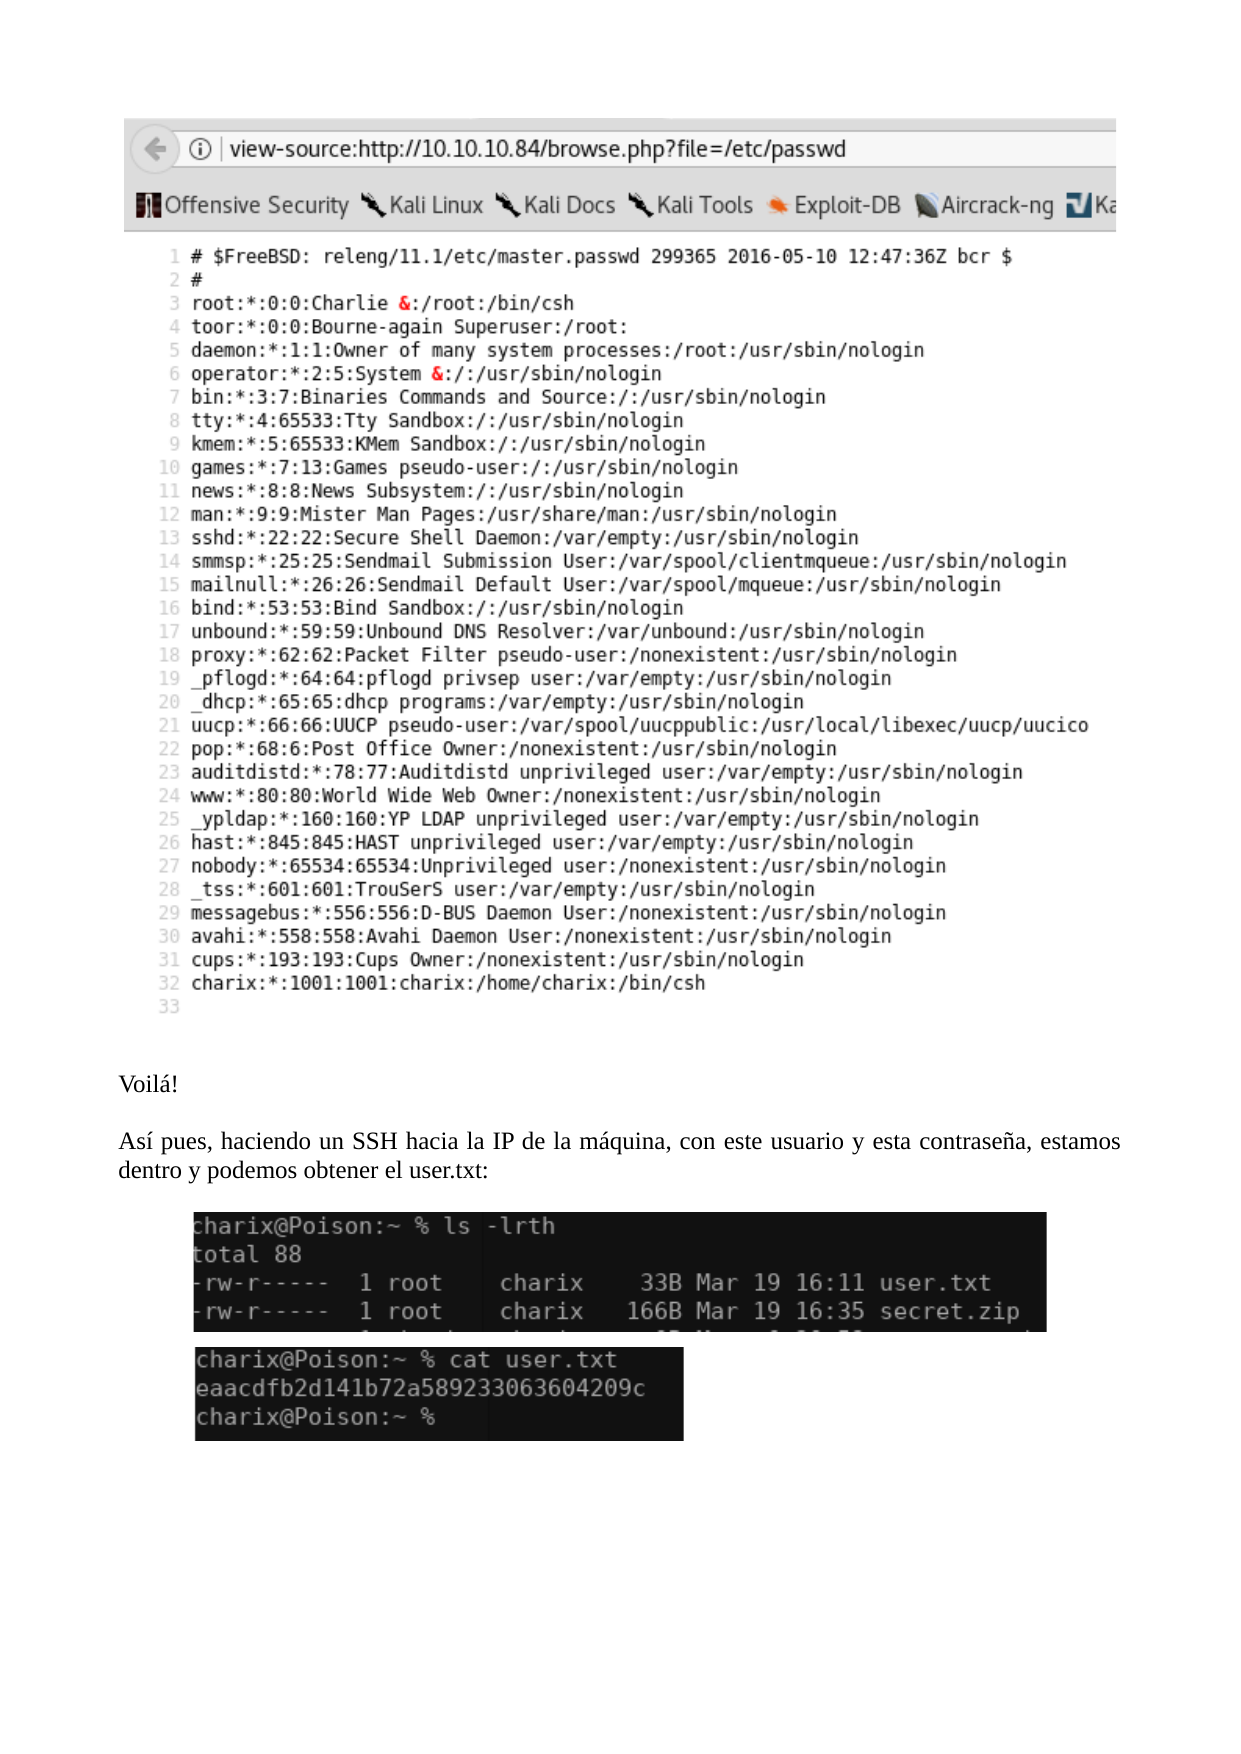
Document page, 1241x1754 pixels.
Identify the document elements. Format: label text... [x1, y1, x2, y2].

picture [193, 1212, 1047, 1332]
picture [194, 1347, 684, 1441]
text Así pues, haciendo un SSH hacia la IP de la máquina, con este usuario y esta contraseña, estamos dentro y podemos obtener el user.txt: [118, 1126, 1122, 1184]
text Voilá! [118, 1069, 1122, 1097]
picture [124, 118, 1117, 1040]
